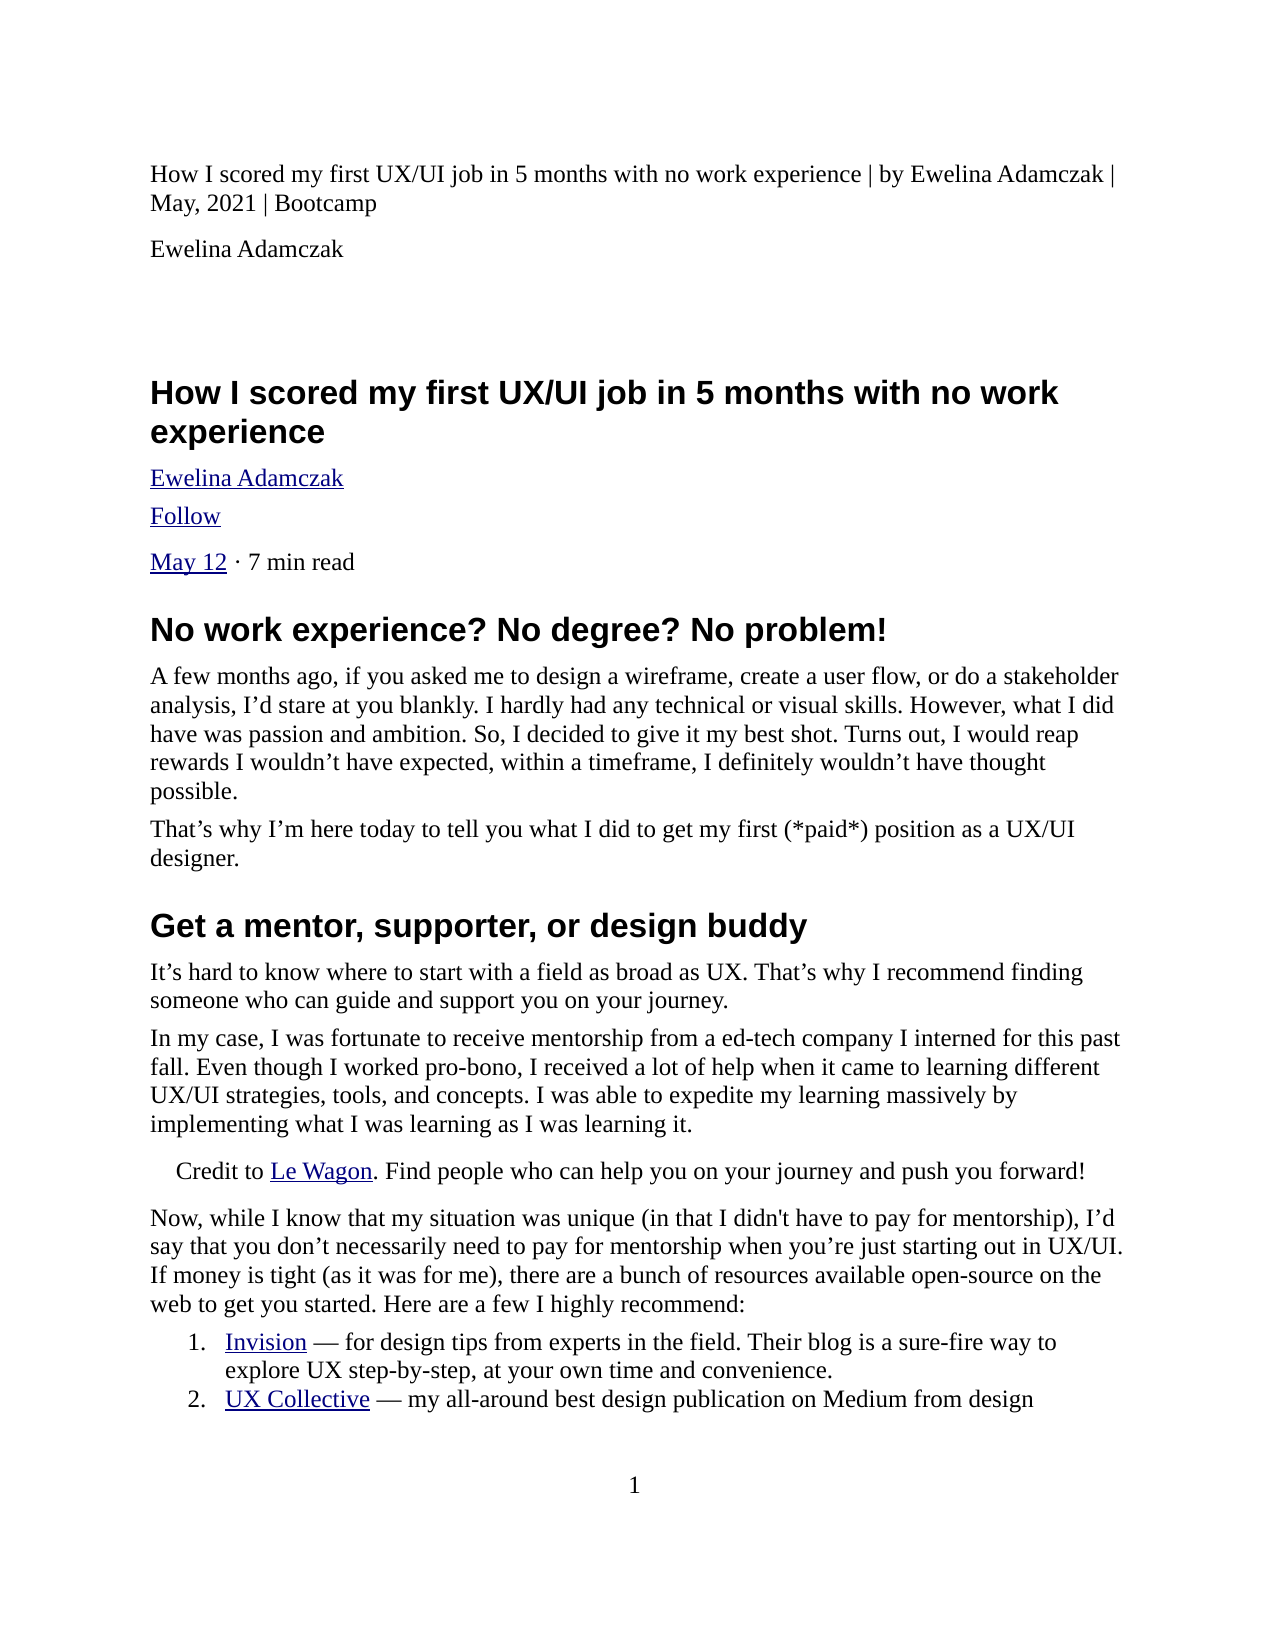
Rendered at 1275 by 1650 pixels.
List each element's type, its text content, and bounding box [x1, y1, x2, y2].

text Ewelina Adamczak [150, 463, 1125, 492]
text Follow [150, 501, 1125, 529]
list UX Collective — my all-around best design publication on Medium from design [187, 1384, 1125, 1413]
text 📸 Credit to Le Wagon. Find people who can help you on your journey and push you forward! [150, 1156, 1125, 1185]
text Now, while I know that my situation was unique (in that I didn't have to pay for mentorship), I’d say that you don’t necessarily need to pay for mentorship when you’re just starting out in UX/UI. If money is tight (as it was for me), there are a bunch of resources available open-source on the web to get you started. Here are a few I highly recommend: [150, 1203, 1125, 1318]
text In my case, I was fortunate to receive mentorship from a ed-tech company I interned for this past fall. Even though I worked pro-bono, I received a lot of help when it came to learning different UX/UI strategies, tools, and concepts. I was able to expedite my learning massively by implementing what I was learning as I was learning it. [150, 1023, 1125, 1138]
subtitle No work experience? No degree? No problem! [150, 610, 1125, 649]
subtitle How I scored my first UX/UI job in 5 months with no work experience [150, 373, 1125, 451]
text May 12 · 7 min read [150, 547, 1125, 576]
text That’s why I’m here today to tell you what I did to get my first (*paid*) position as a UX/UI designer. [150, 814, 1125, 871]
text A few months ago, if you asked me to design a wireframe, create a user flow, or do a stakeholder analysis, I’d stare at you blankly. I hardly had any technical or visual skills. However, what I did have was passion and ambition. So, I decided to give it my best shot. Turns out, I would reap rewards I wouldn’t have expected, within a timeframe, I definitely wouldn’t have thought possible. [150, 661, 1125, 805]
text It’s hard to know where to start with a field as broad as UX. That’s why I recommend finding someone who can guide and support you on your journey. [150, 957, 1125, 1014]
list Invision — for design tips from experts in the field. Their blog is a sure-fire way to explore UX step-by-step, at your own time and convenience. [187, 1327, 1125, 1384]
subtitle Get a mentor, supporter, or design buddy [150, 905, 1125, 944]
text Ewelina Adamczak [150, 234, 1125, 263]
text How I scored my first UX/UI job in 5 months with no work experience | by Ewelina Adamczak | May, 2021 | Bootcamp [150, 159, 1125, 216]
